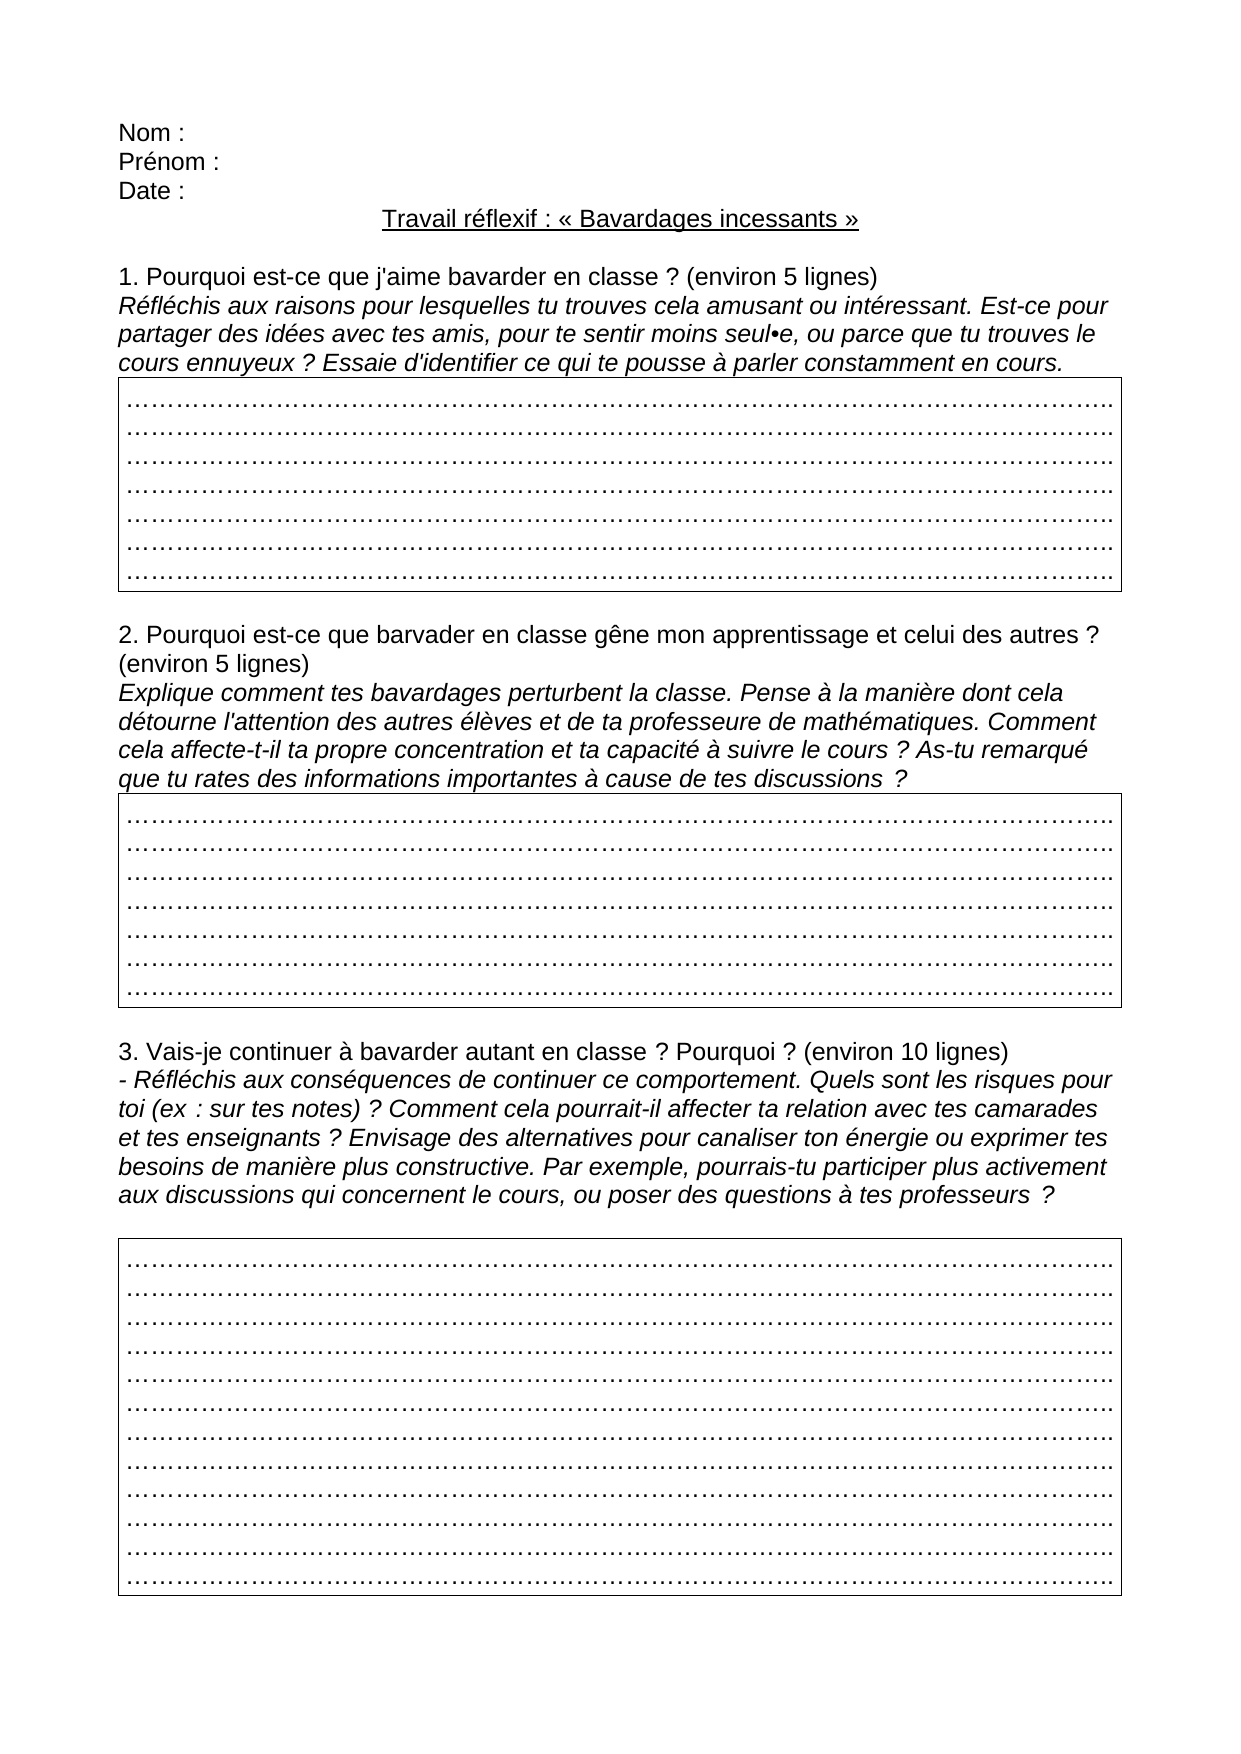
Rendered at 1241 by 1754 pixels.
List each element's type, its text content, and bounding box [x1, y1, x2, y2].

text 2. Pourquoi est-ce que barvader en classe gêne mon apprentissage et celui des autres ? (environ 5 lignes) [118, 620, 1122, 678]
text Prénom : [118, 147, 1122, 176]
text Réfléchis aux raisons pour lesquelles tu trouves cela amusant ou intéressant. Est-ce pour partager des idées avec tes amis, pour te sentir moins seul•e, ou parce que tu trouves le cours ennuyeux ? Essaie d'identifier ce qui te pousse à parler constamment en cours. [118, 291, 1122, 377]
text 3. Vais-je continuer à bavarder autant en classe ? Pourquoi ? (environ 10 lignes) [118, 1036, 1122, 1065]
text Nom : [118, 118, 1122, 147]
text - Réfléchis aux conséquences de continuer ce comportement. Quels sont les risques pour toi (ex : sur tes notes) ? Comment cela pourrait-il affecter ta relation avec tes camarades et tes enseignants ? Envisage des alternatives pour canaliser ton énergie ou exprimer tes besoins de manière plus constructive. Par exemple, pourrais-tu participer plus activement aux discussions qui concernent le cours, ou poser des questions à tes professeurs ? [118, 1065, 1122, 1209]
text 1. Pourquoi est-ce que j'aime bavarder en classe ? (environ 5 lignes) [118, 262, 1122, 291]
text Explique comment tes bavardages perturbent la classe. Pense à la manière dont cela détourne l'attention des autres élèves et de ta professeure de mathématiques. Comment cela affecte-t-il ta propre concentration et ta capacité à suivre le cours ? As-tu remarqué que tu rates des informations importantes à cause de tes discussions ? [118, 678, 1122, 793]
table_header ……………………………………………………………………………………………………….. ……………………………………………………………………………………………………….. ……………………………………………………………………………………………………….. ……………………………………………………………………………………………………….. ……………………………………………………………………………………………………….. ……………………………………………………………………………………………………….. ……………………………………………………………………………………………………….. ……………………………………………………………………………………………………….. ……………………………………………………………………………………………………….. ……………………………………………………………………………………………………….. ……………………………………………………………………………………………………….. ……………………………………………………………………………………………………….. [119, 1239, 1121, 1595]
table_header ……………………………………………………………………………………………………….. ……………………………………………………………………………………………………….. ……………………………………………………………………………………………………….. ……………………………………………………………………………………………………….. ……………………………………………………………………………………………………….. ……………………………………………………………………………………………………….. ……………………………………………………………………………………………………….. [119, 794, 1121, 1007]
text Travail réflexif : « Bavardages incessants » [118, 204, 1122, 233]
text Date : [118, 176, 1122, 204]
table_header ……………………………………………………………………………………………………….. ……………………………………………………………………………………………………….. ……………………………………………………………………………………………………….. ……………………………………………………………………………………………………….. ……………………………………………………………………………………………………….. ……………………………………………………………………………………………………….. ……………………………………………………………………………………………………….. [119, 378, 1121, 591]
